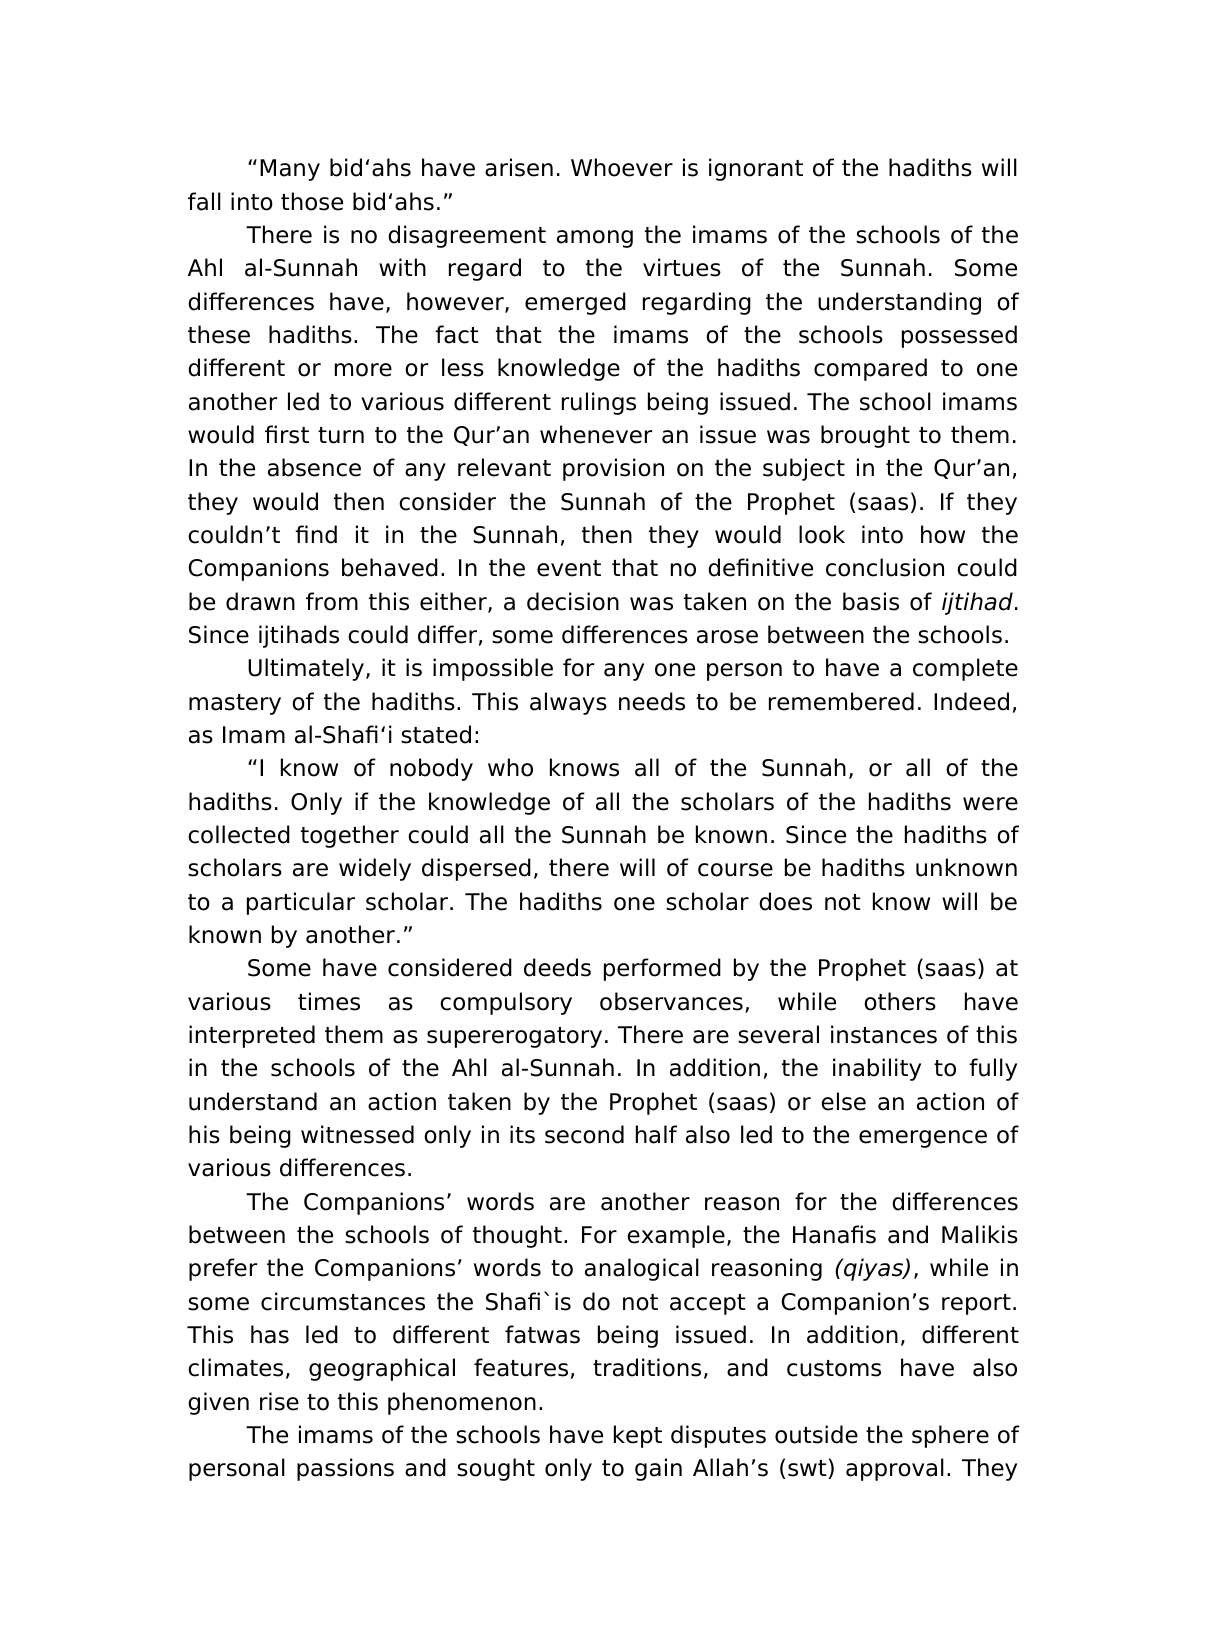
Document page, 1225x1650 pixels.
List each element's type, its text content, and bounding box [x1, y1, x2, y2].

text Ultimately, it is impossible for any one person to have a complete mastery of the hadiths. This always needs to be remembered. Indeed, as Imam al-Shafi‘i stated: [187, 650, 1020, 750]
text “I know of nobody who knows all of the Sunnah, or all of the hadiths. Only if the knowledge of all the scholars of the hadiths were collected together could all the Sunnah be known. Since the hadiths of scholars are widely dispersed, there will of course be hadiths unknown to a particular scholar. The hadiths one scholar does not know will be known by another.” [187, 750, 1020, 950]
text The Companions’ words are another reason for the differences between the schools of thought. For example, the Hanafis and Malikis prefer the Companions’ words to analogical reasoning (qiyas), while in some circumstances the Shafi`is do not accept a Companion’s report. This has led to different fatwas being issued. In addition, different climates, geographical features, traditions, and customs have also given rise to this phenomenon. [187, 1183, 1020, 1417]
text Some have considered deeds performed by the Prophet (saas) at various times as compulsory observances, while others have interpreted them as supererogatory. There are several instances of this in the schools of the Ahl al-Sunnah. In addition, the inability to fully understand an action taken by the Prophet (saas) or else an action of his being witnessed only in its second half also led to the emergence of various differences. [187, 950, 1020, 1183]
text The imams of the schools have kept disputes outside the sphere of personal passions and sought only to gain Allah’s (swt) approval. They [187, 1417, 1020, 1483]
text There is no disagreement among the imams of the schools of the Ahl al-Sunnah with regard to the virtues of the Sunnah. Some differences have, however, emerged regarding the understanding of these hadiths. The fact that the imams of the schools possessed different or more or less knowledge of the hadiths compared to one another led to various different rulings being issued. The school imams would first turn to the Qur’an whenever an issue was brought to them. In the absence of any relevant provision on the subject in the Qur’an, they would then consider the Sunnah of the Prophet (saas). If they couldn’t find it in the Sunnah, then they would look into how the Companions behaved. In the event that no definitive conclusion could be drawn from this either, a decision was taken on the basis of ijtihad. Since ijtihads could differ, some differences arose between the schools. [187, 217, 1020, 650]
text “Many bid‘ahs have arisen. Whoever is ignorant of the hadiths will fall into those bid‘ahs.” [187, 150, 1020, 217]
